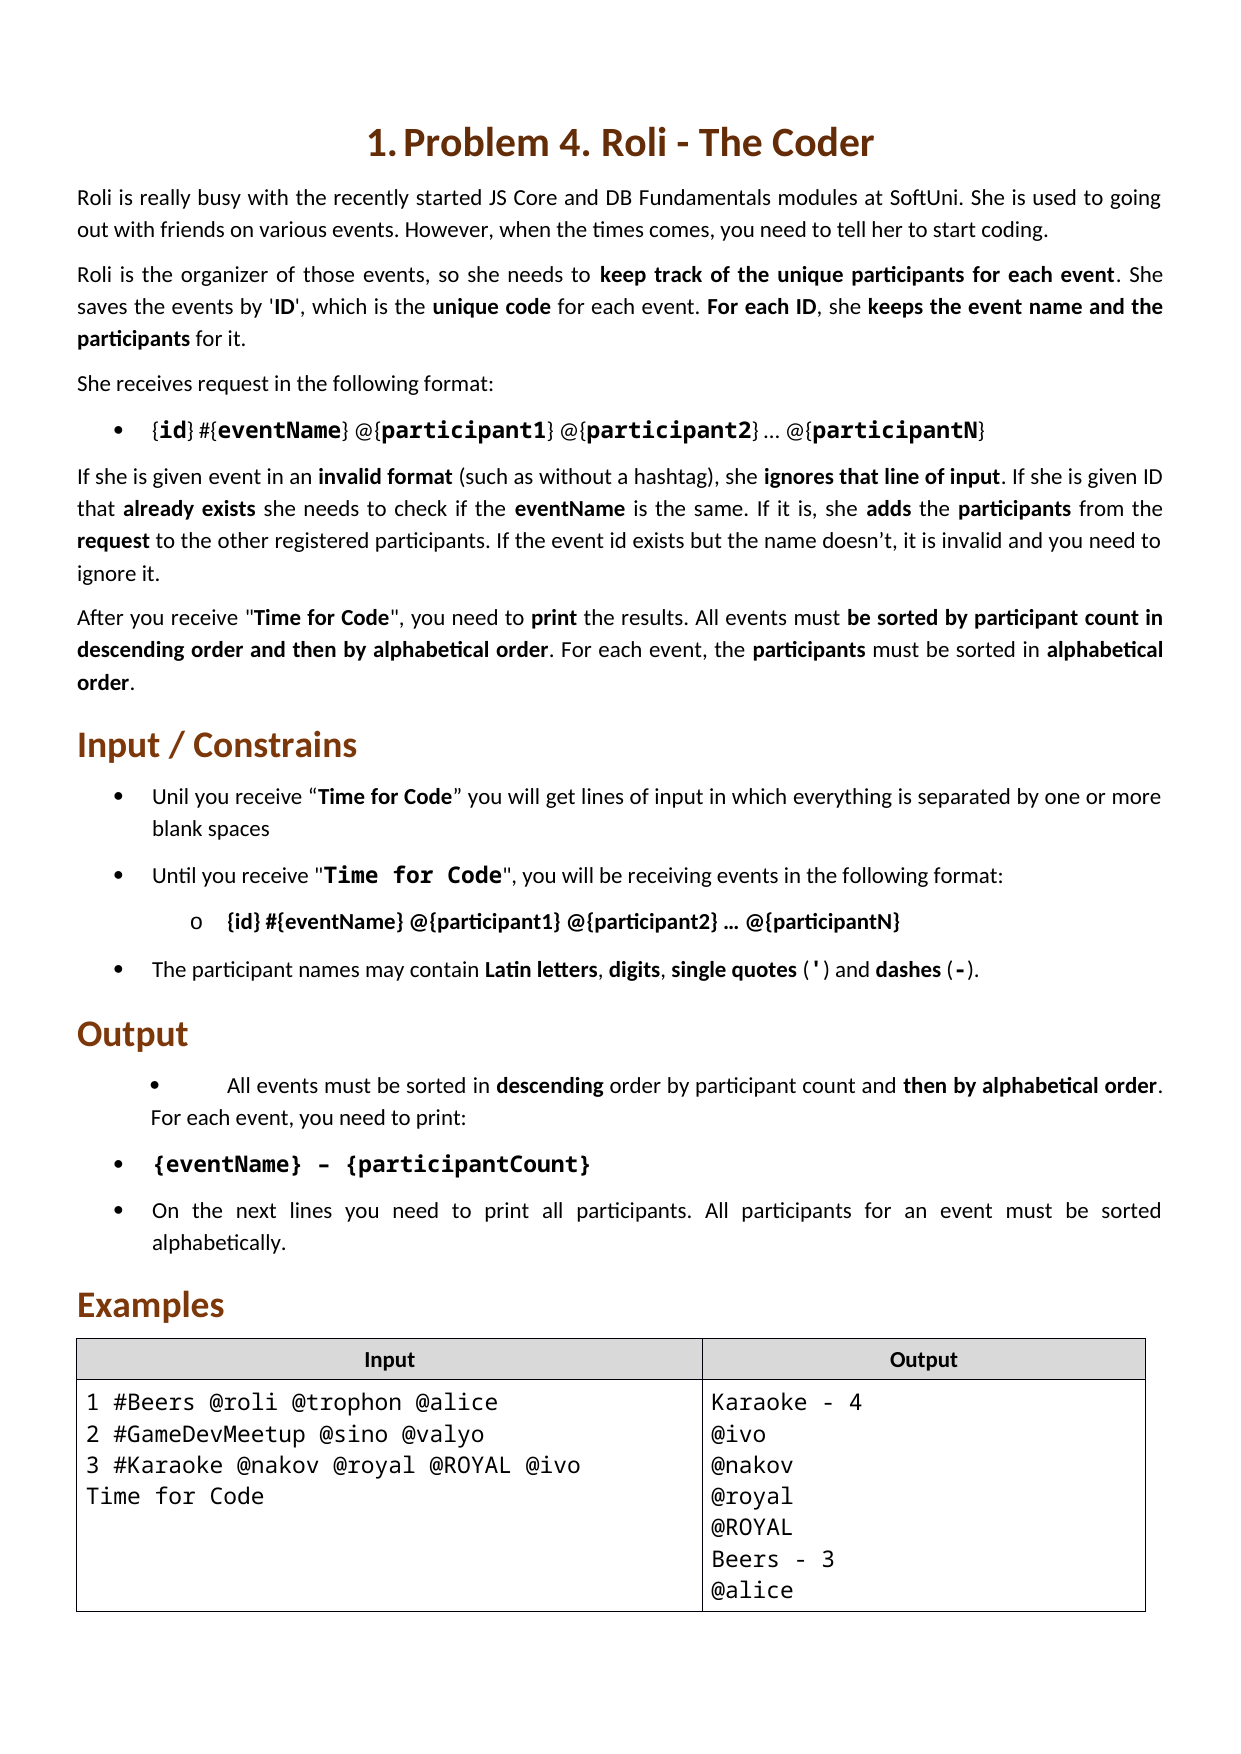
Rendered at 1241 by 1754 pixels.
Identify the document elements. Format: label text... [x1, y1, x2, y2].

list {id} #{eventName} @{participant1} @{participant2} … @{participantN} [114, 414, 1163, 445]
text Roli is the organizer of those events, so she needs to keep track of the unique participants for each event. She saves the events by 'ID', which is the unique code for each event. For each ID, she keeps the event name and the participants for it. [77, 260, 1163, 352]
table_header Output [703, 1339, 1145, 1379]
table_header Input [77, 1339, 702, 1379]
list On the next lines you need to print all participants. All participants for an event must be sorted alphabetically. [114, 1196, 1163, 1256]
table_cell 1 #Beers @roli @trophon @alice 2 #GameDevMeetup @sino @valyo 3 #Karaoke @nakov @royal @ROYAL @ivo Time for Code [77, 1380, 702, 1611]
text After you receive "Time for Code", you need to print the results. All events must be sorted by participant count in descending order and then by alphabetical order. For each event, the participants must be sorted in alphabetical order. [77, 603, 1163, 696]
subtitle Output [77, 1010, 1163, 1056]
list All events must be sorted in descending order by participant count and then by alphabetical order. For each event, you need to print: [151, 1071, 1163, 1131]
subtitle Examples [77, 1281, 1163, 1327]
subtitle Input / Constrains [77, 721, 1163, 767]
list {eventName} – {participantCount} [114, 1148, 1163, 1179]
list Until you receive "Time for Code", you will be receiving events in the following format: [114, 859, 1163, 890]
subtitle Problem 4. Roli - The Coder [77, 116, 1163, 167]
list The participant names may contain Latin letters, digits, single quotes (') and dashes (-). [114, 953, 1163, 984]
list {id} #{eventName} @{participant1} @{participant2} … @{participantN} [189, 907, 1163, 936]
list Unil you receive “Time for Code” you will get lines of input in which everything is separated by one or more blank spaces [114, 782, 1163, 842]
text If she is given event in an invalid format (such as without a hashtag), she ignores that line of input. If she is given ID that already exists she needs to check if the eventName is the same. If it is, she adds the participants from the request to the other registered participants. If the event id exists but the name doesn’t, it is invalid and you need to ignore it. [77, 462, 1163, 587]
text She receives request in the following format: [77, 369, 1163, 397]
table_cell Karaoke - 4 @ivo @nakov @royal @ROYAL Beers - 3 @alice [703, 1380, 1145, 1611]
text Roli is really busy with the recently started JS Core and DB Fundamentals modules at SoftUni. She is used to going out with friends on various events. However, when the times comes, you need to tell her to start coding. [77, 183, 1163, 243]
